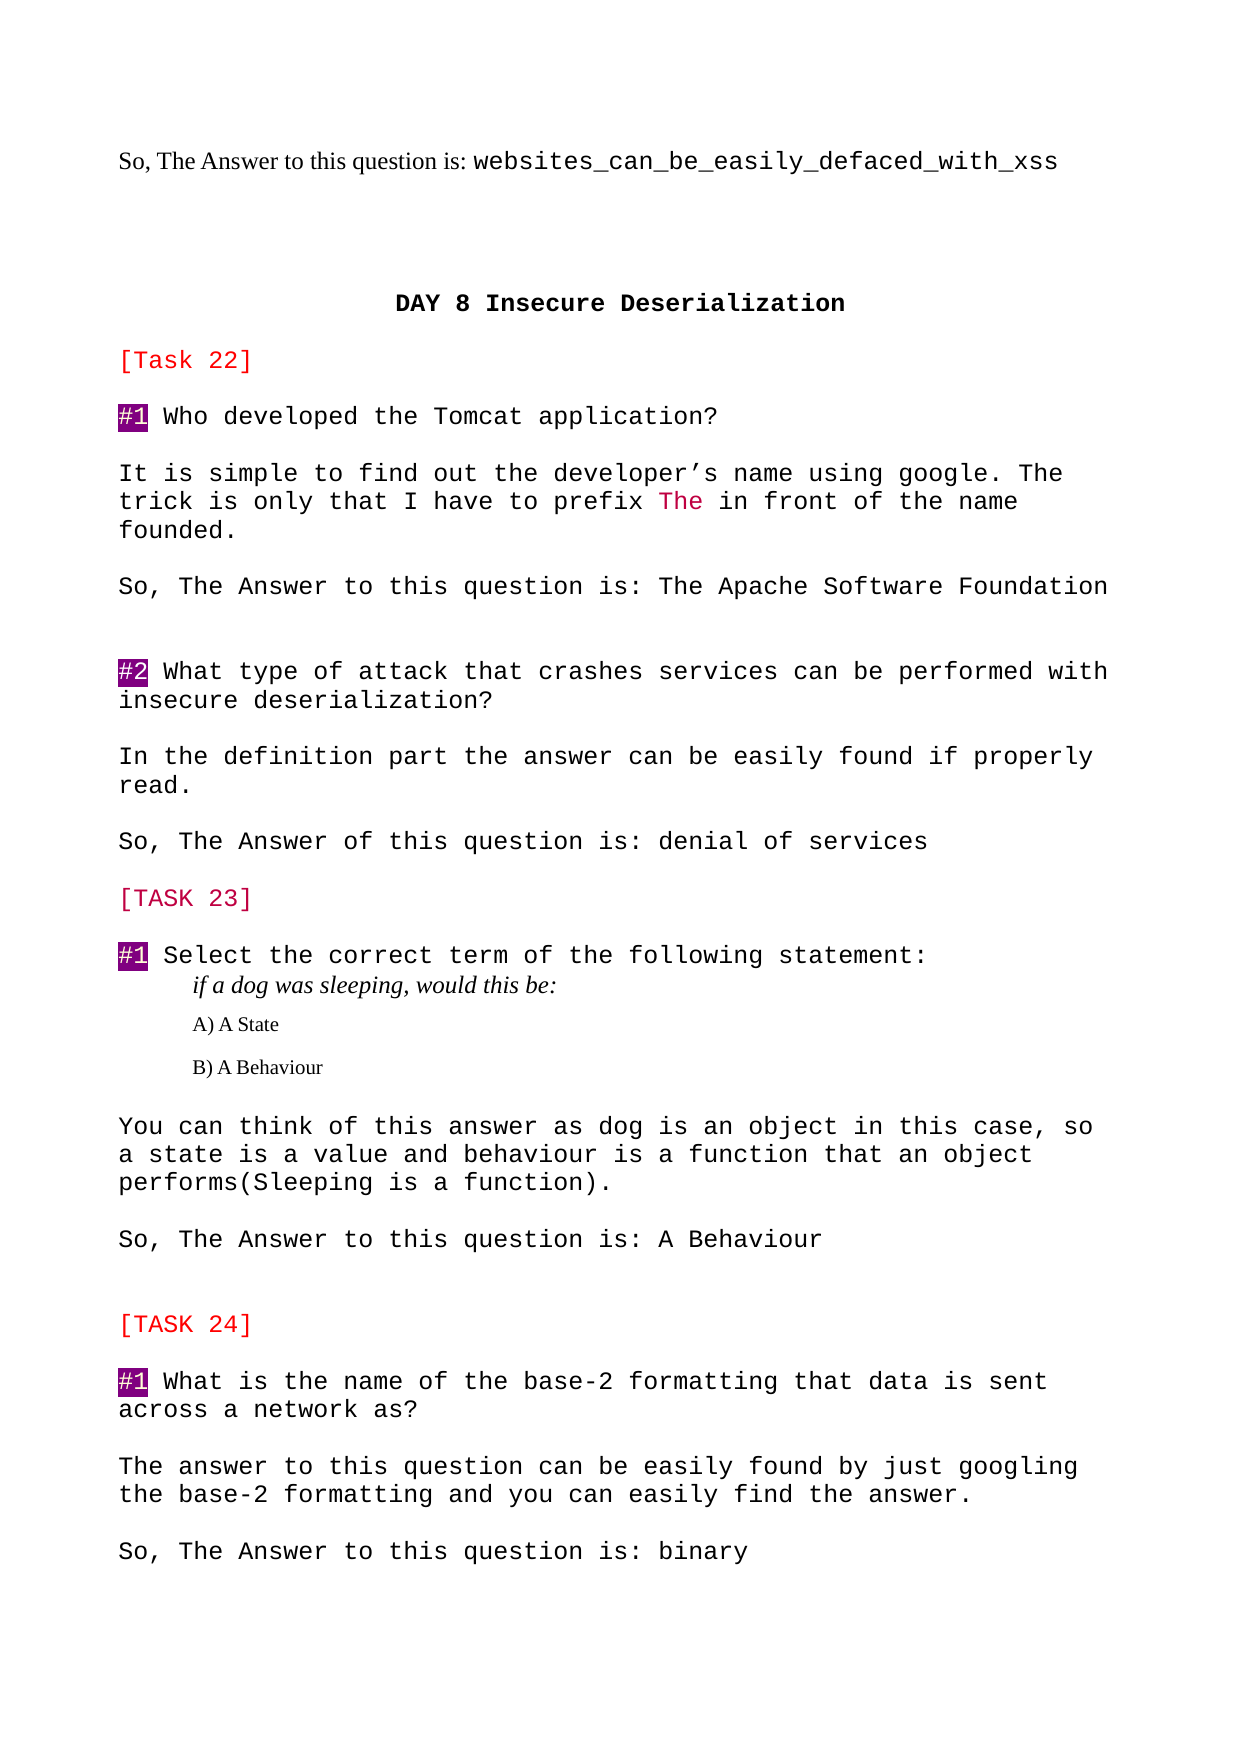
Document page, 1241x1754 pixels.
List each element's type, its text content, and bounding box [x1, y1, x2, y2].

text #1 Who developed the Tomcat application? [118, 404, 1122, 432]
text It is simple to find out the developer’s name using google. The trick is only that I have to prefix The in front of the name founded. [118, 461, 1122, 546]
text You can think of this answer as dog is an object in this case, so a state is a value and behaviour is a function that an object performs(Sleeping is a function). [118, 1113, 1122, 1198]
text #1 Select the correct term of the following statement: if a dog was sleeping, would this be: [118, 942, 1122, 999]
text [Task 22] [118, 347, 1122, 376]
text DAY 8 Insecure Deserialization [118, 291, 1122, 319]
text So, The Answer to this question is: A Behaviour [118, 1227, 1122, 1255]
subtitle A) A State [118, 1012, 1122, 1036]
text [TASK 23] [118, 886, 1122, 914]
text So, The Answer to this question is: binary [118, 1538, 1122, 1567]
text So, The Answer to this question is: The Apache Software Foundation [118, 574, 1122, 602]
text [TASK 24] [118, 1312, 1122, 1340]
text So, The Answer to this question is: websites_can_be_easily_defaced_with_xss [118, 146, 1122, 177]
text #1 What is the name of the base-2 formatting that data is sent across a network as? [118, 1368, 1122, 1425]
subtitle B) A Behaviour [118, 1055, 1122, 1079]
text The answer to this question can be easily found by just googling the base-2 formatting and you can easily find the answer. [118, 1453, 1122, 1510]
text #2 What type of attack that crashes services can be performed with insecure deserialization? [118, 659, 1122, 716]
text In the definition part the answer can be easily found if properly read. [118, 744, 1122, 801]
text So, The Answer of this question is: denial of services [118, 829, 1122, 857]
